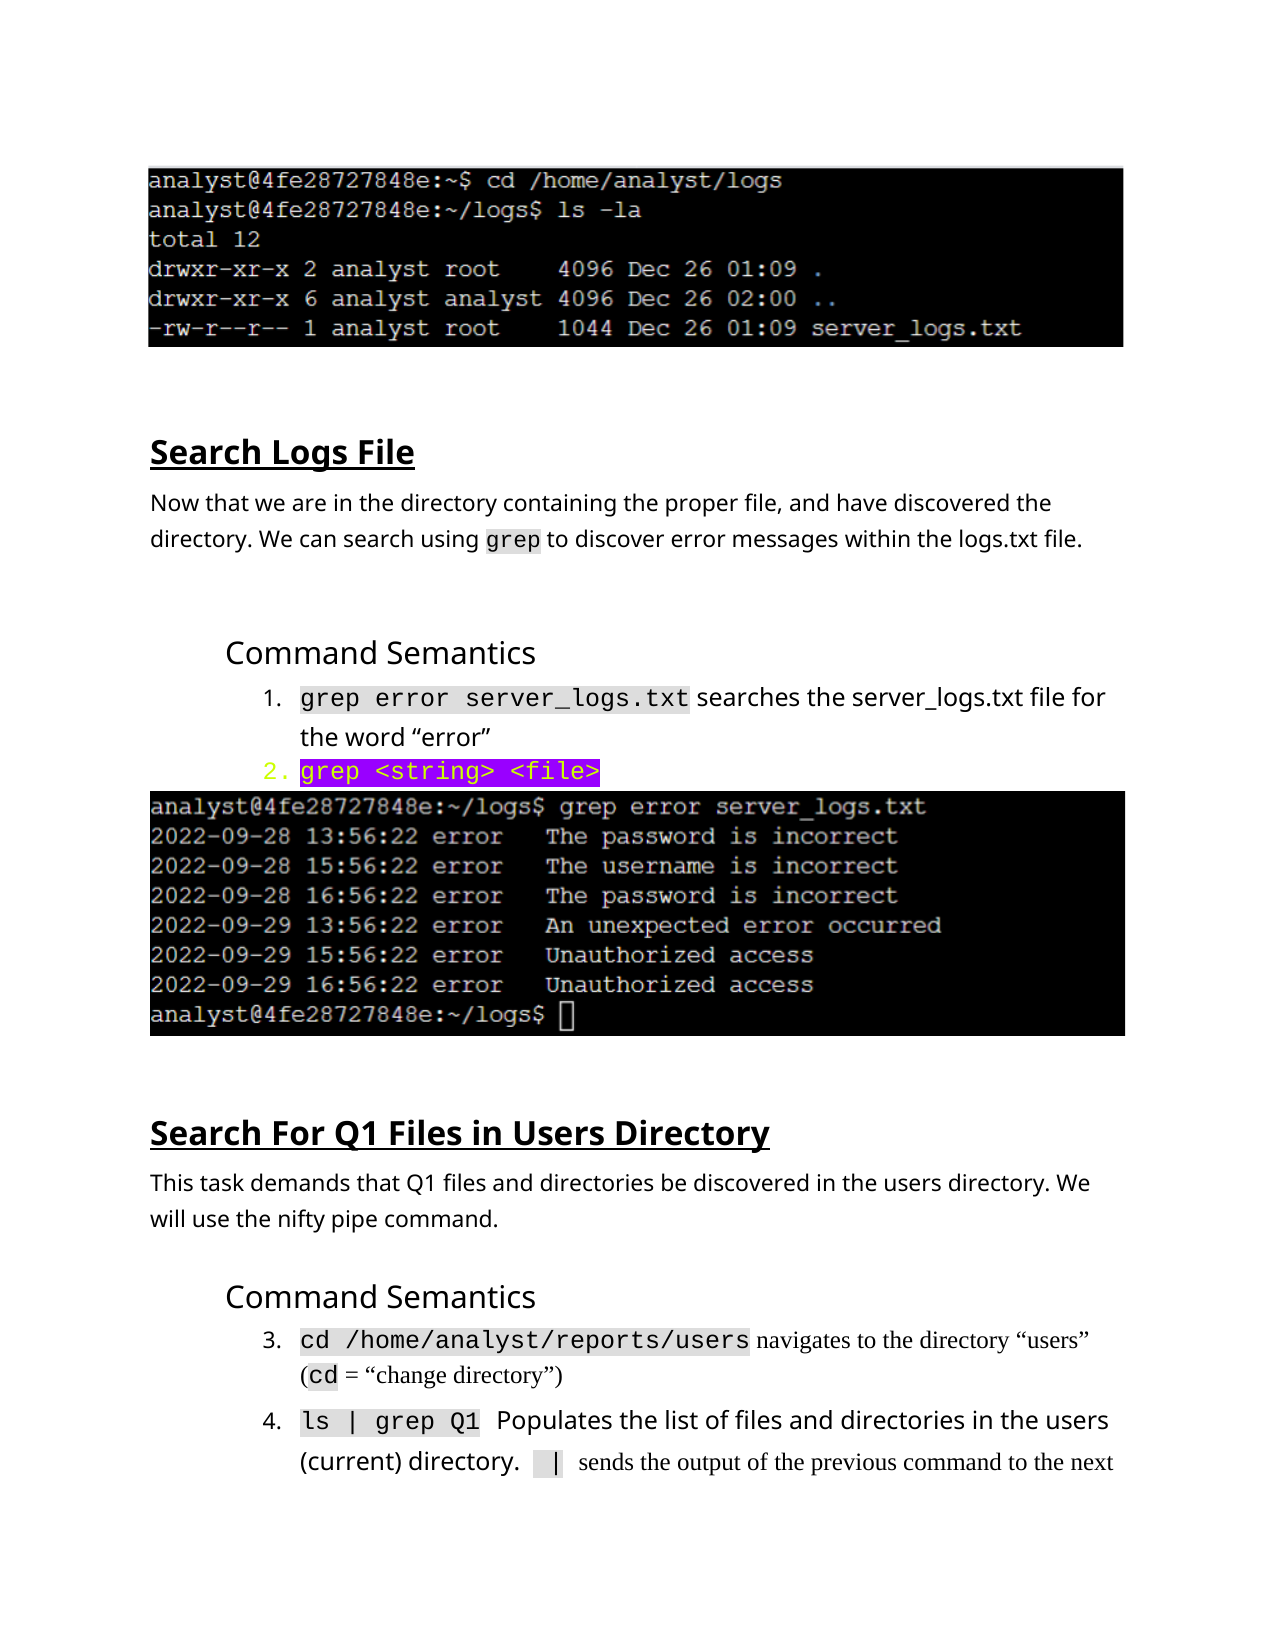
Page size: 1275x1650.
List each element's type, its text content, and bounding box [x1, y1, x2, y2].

subtitle Search For Q1 Files in Users Directory [150, 1109, 1125, 1155]
list grep error server_logs.txt searches the server_logs.txt file for the word “error” [262, 680, 1125, 753]
text Command Semantics [150, 1275, 1125, 1318]
subtitle Search Logs File [150, 429, 1125, 474]
list cd /home/analyst/reports/users navigates to the directory “users” (cd = “change directory”) [262, 1324, 1125, 1391]
text Now that we are in the directory containing the proper file, and have discovered the directory. We can search using grep to discover error messages within the logs.txt file. [150, 487, 1125, 554]
text Command Semantics [150, 631, 1125, 673]
list ls | grep Q1 Populates the list of files and directories in the users (current) directory. | sends the output of the previous command to the next [262, 1396, 1125, 1478]
picture [150, 791, 1125, 1036]
picture [148, 153, 1124, 347]
text This task demands that Q1 files and directories be discovered in the users directory. We will use the nifty pipe command. [150, 1167, 1125, 1234]
list grep <string> <file> [262, 758, 1125, 787]
